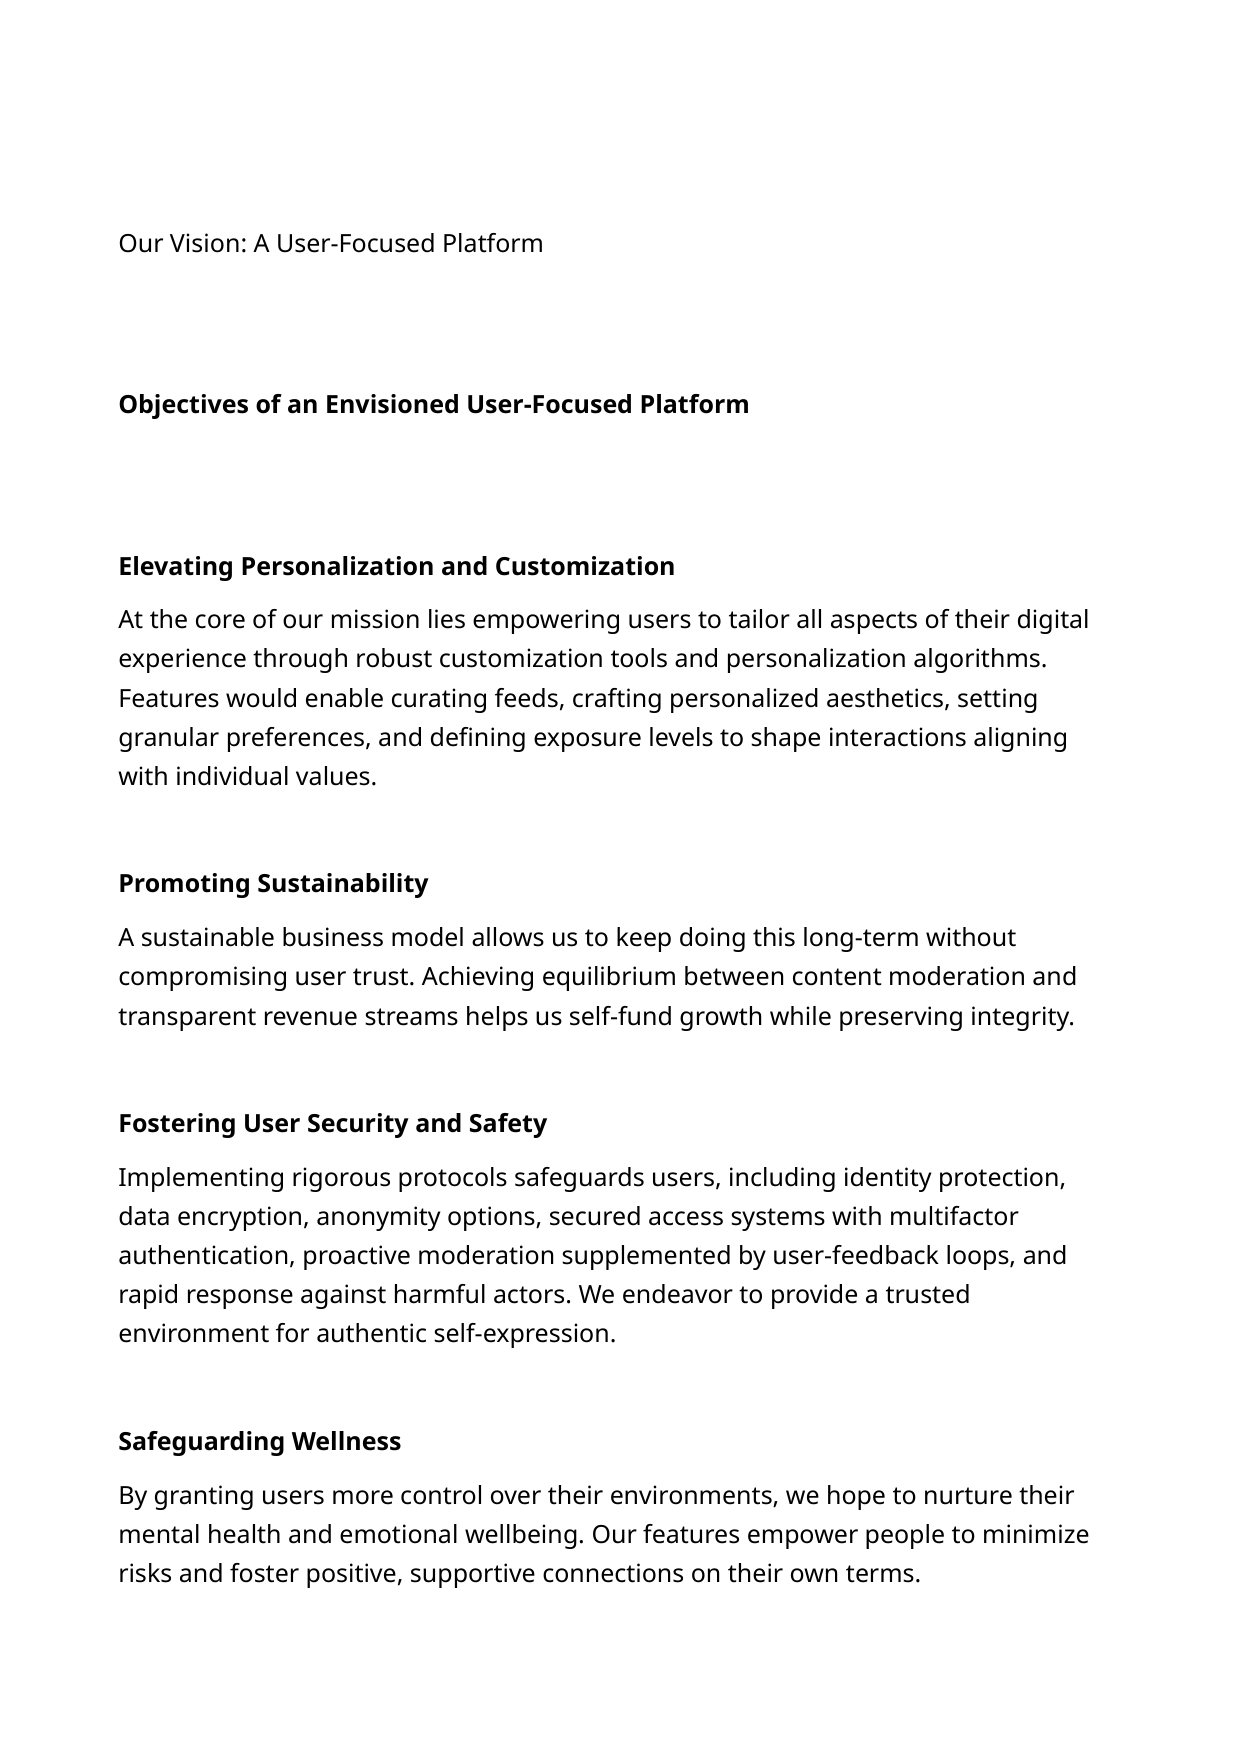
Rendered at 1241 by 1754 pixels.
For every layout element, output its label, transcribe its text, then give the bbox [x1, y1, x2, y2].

text By granting users more control over their environments, we hope to nurture their mental health and emotional wellbeing. Our features empower people to minimize risks and foster positive, supportive connections on their own terms. [118, 1477, 1122, 1590]
text Elevating Personalization and Customization [118, 548, 1122, 582]
text Fostering User Security and Safety [118, 1106, 1122, 1140]
text Implementing rigorous protocols safeguards users, including identity protection, data encryption, anonymity options, secured access systems with multifactor authentication, proactive moderation supplemented by user-feedback loops, and rapid response against harmful actors. We endeavor to provide a trusted environment for authentic self-expression. [118, 1159, 1122, 1350]
text Our Vision: A User-Focused Platform [118, 226, 1122, 260]
text Promoting Sustainability [118, 866, 1122, 900]
text At the core of our mission lies empowering users to tailor all aspects of their digital experience through robust customization tools and personalization algorithms. Features would enable curating feeds, crafting personalized aesthetics, setting granular preferences, and defining exposure levels to shape interactions aligning with individual values. [118, 602, 1122, 793]
text Safeguarding Wellness [118, 1423, 1122, 1458]
text Objectives of an Envisioned User-Focused Platform [118, 387, 1122, 421]
text A sustainable business model allows us to keep doing this long-term without compromising user trust. Achieving equilibrium between content moderation and transparent revenue streams helps us self-fund growth while preserving integrity. [118, 920, 1122, 1032]
